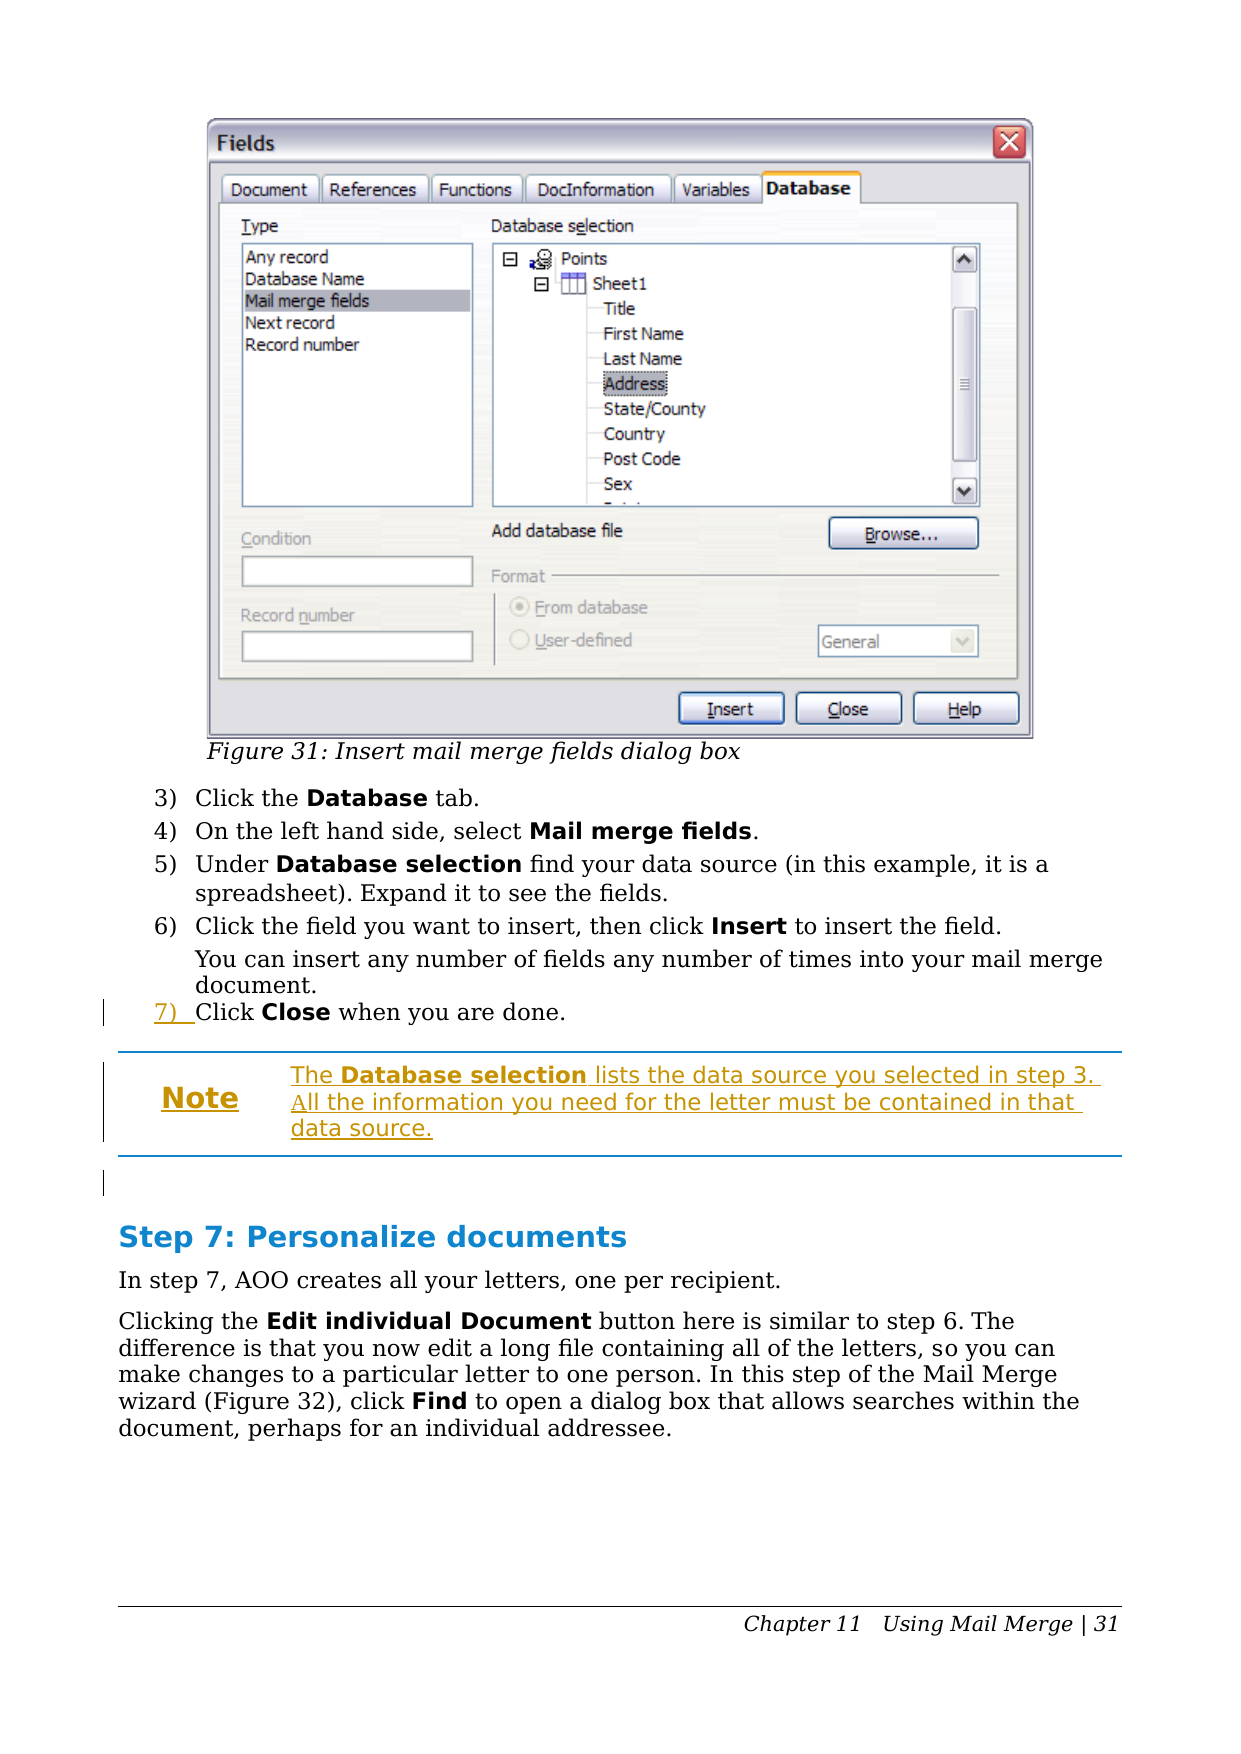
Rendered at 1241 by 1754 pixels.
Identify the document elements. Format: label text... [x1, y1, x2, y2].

text Clicking the Edit individual Document button here is similar to step 6. The difference is that you now edit a long file containing all of the letters, so you can make changes to a particular letter to one person. In this step of the Mail Merge wizard (Figure 32), click Find to open a dialog box that allows searches within the document, perhaps for an individual addressee. [118, 1306, 1122, 1441]
list Under Database selection find your data source (in this example, it is a spreadsheet). Expand it to see the fields. [177, 851, 1122, 907]
list Click Close when you are done. [177, 999, 1122, 1026]
table_header The Database selection lists the data source you selected in step 3. All the information you need for the letter must be contained in that data source. [281, 1053, 1122, 1155]
list Click the Database tab. [177, 786, 1122, 812]
picture [206, 118, 1034, 739]
list Click the field you want to insert, then click Insert to insert the field. [177, 913, 1122, 940]
text In step 7, AOO creates all your letters, one per recipient. [118, 1267, 1122, 1293]
list On the left hand side, select Mail merge fields. [177, 818, 1122, 845]
list You can insert any number of fields any number of times into your mail merge document. [195, 946, 1122, 999]
text Figure 31: Insert mail merge fields dialog box [207, 739, 1033, 765]
table_header Note [118, 1053, 281, 1155]
subtitle Step 7: Personalize documents [118, 1221, 1122, 1254]
